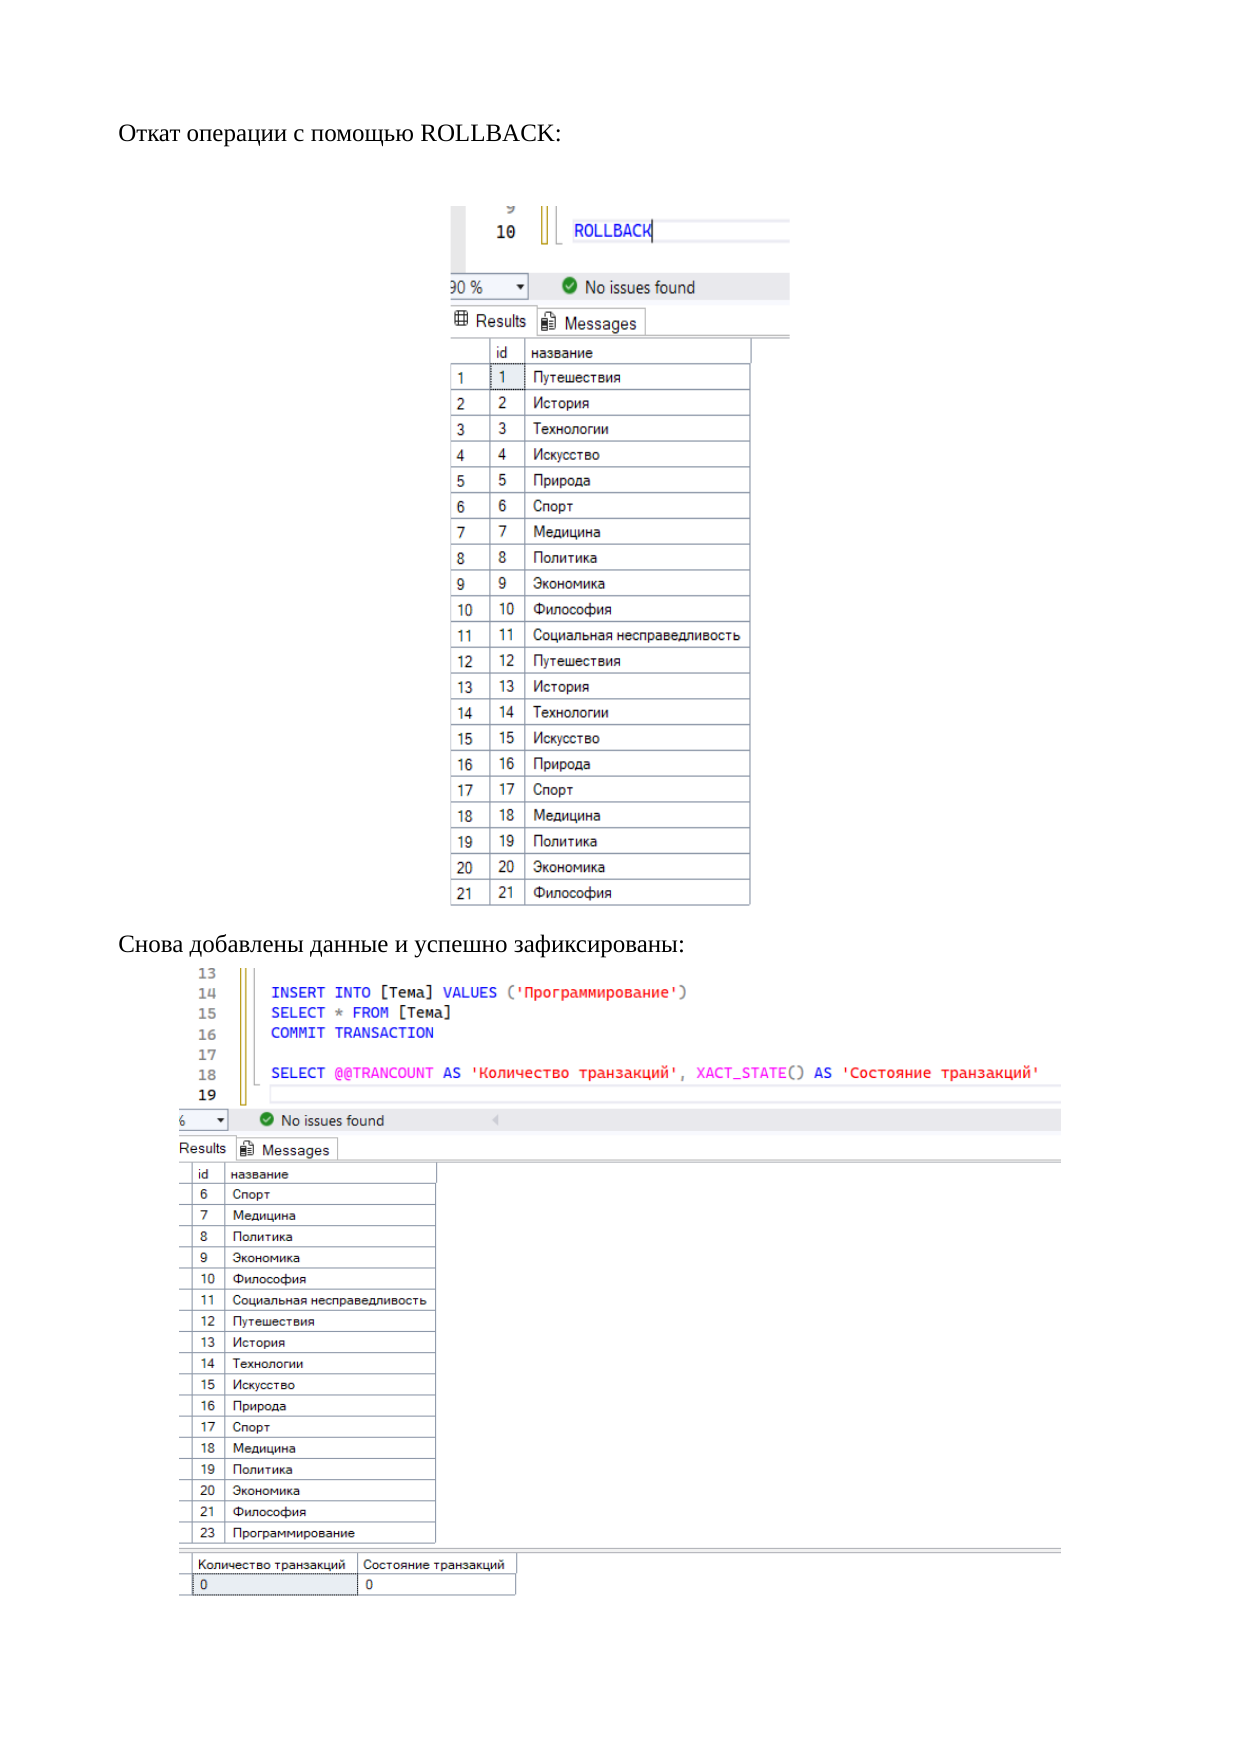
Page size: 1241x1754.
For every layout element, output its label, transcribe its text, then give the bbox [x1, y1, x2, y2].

picture [450, 206, 790, 929]
text Снова добавлены данные и успешно зафиксированы: [118, 217, 1122, 958]
picture [179, 968, 1061, 1604]
text Откат операции с помощью ROLLBACK: [118, 118, 1122, 147]
